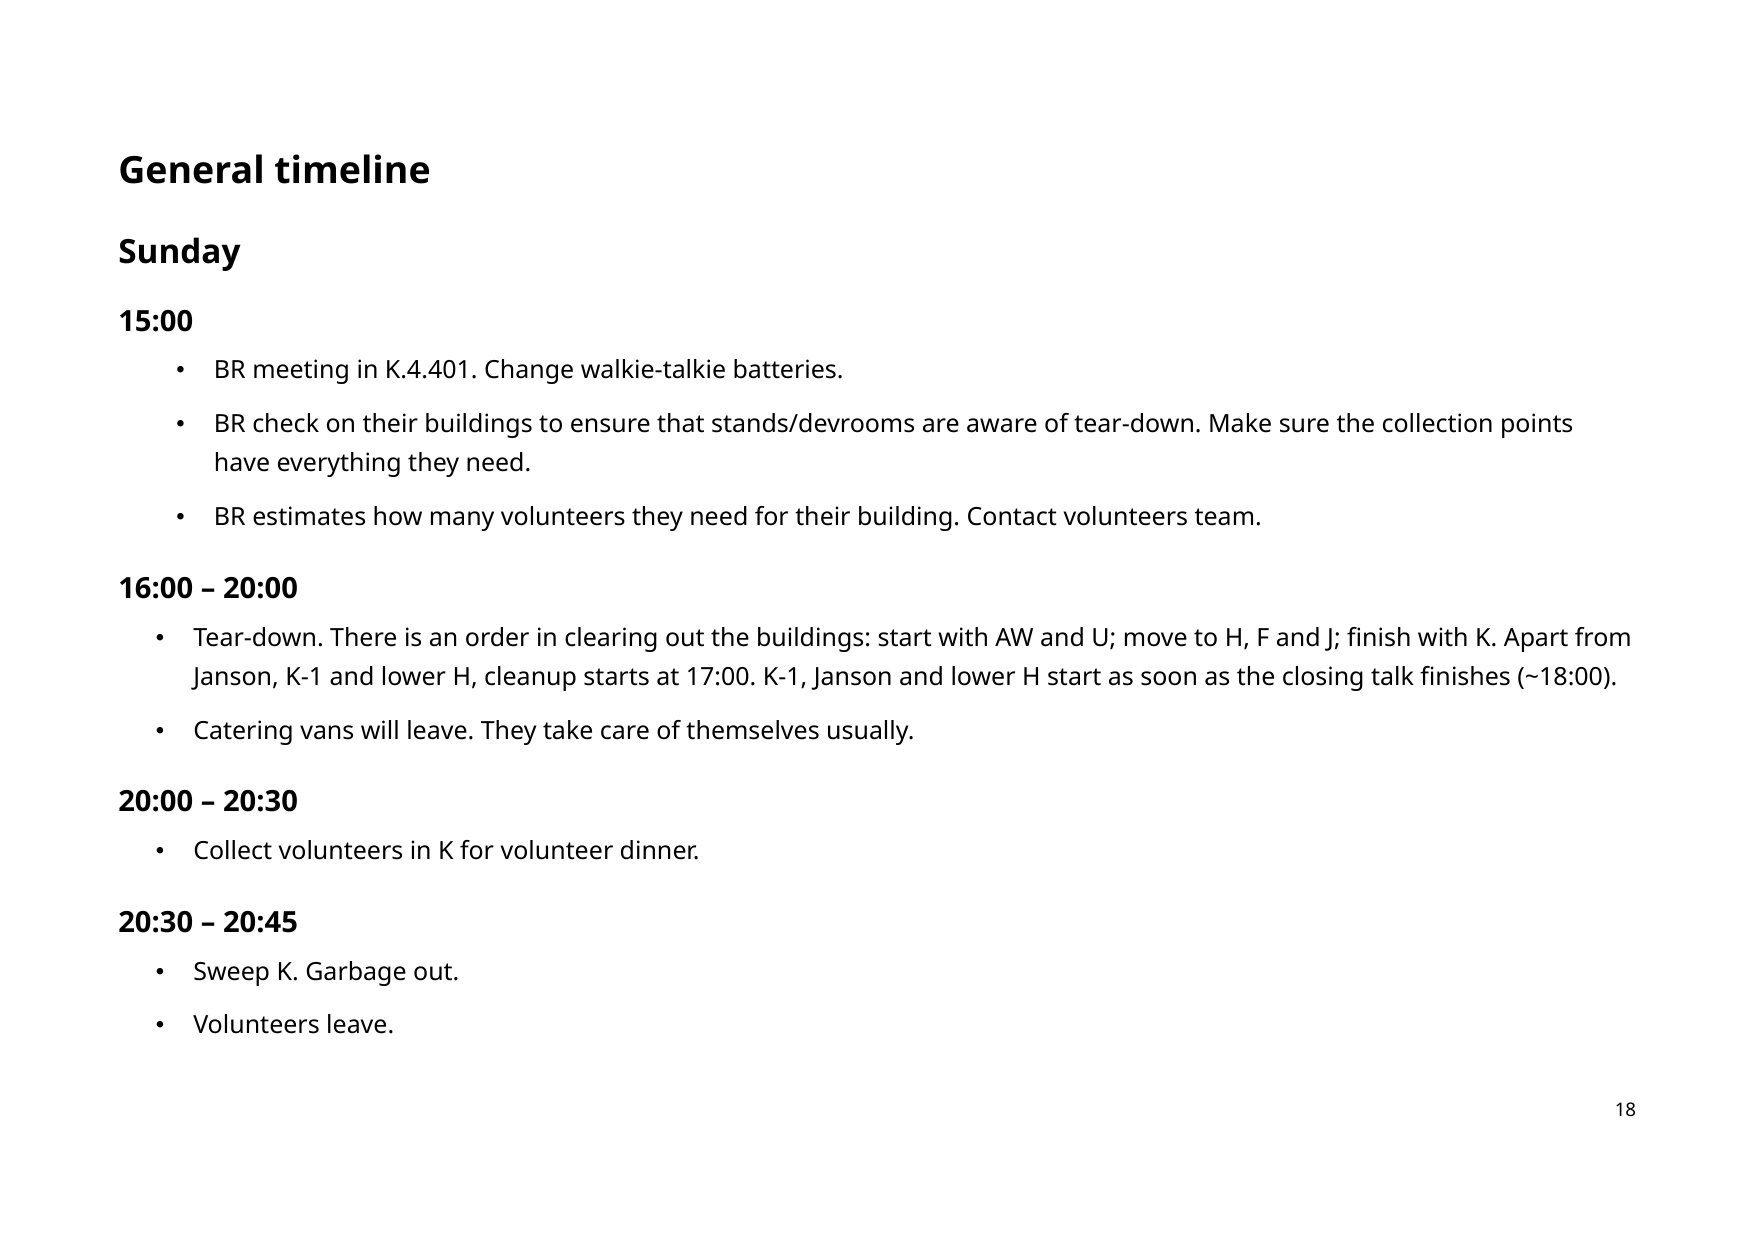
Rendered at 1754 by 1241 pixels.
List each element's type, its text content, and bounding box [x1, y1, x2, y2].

subtitle 20:30 – 20:45 [118, 901, 1636, 941]
list BR estimates how many volunteers they need for their building. Contact volunteers team. [176, 499, 1636, 533]
subtitle General timeline [118, 143, 1636, 194]
list Volunteers leave. [156, 1007, 1636, 1041]
list Tear-down. There is an order in clearing out the buildings: start with AW and U; move to H, F and J; finish with K. Apart from Janson, K-1 and lower H, cleanup starts at 17:00. K-1, Janson and lower H start as soon as the closing talk finishes (~18:00). [156, 619, 1636, 693]
list Collect volunteers in K for volunteer dinner. [156, 833, 1636, 867]
subtitle Sunday [118, 227, 1636, 273]
subtitle 20:00 – 20:30 [118, 781, 1636, 820]
subtitle 15:00 [118, 300, 1636, 340]
subtitle 16:00 – 20:00 [118, 567, 1636, 607]
list Sweep K. Garbage out. [156, 953, 1636, 987]
list BR meeting in K.4.401. Change walkie-talkie batteries. [176, 352, 1636, 386]
list BR check on their buildings to ensure that stands/devrooms are aware of tear-down. Make sure the collection points have everything they need. [176, 406, 1636, 479]
list Catering vans will leave. They take care of themselves usually. [156, 712, 1636, 746]
